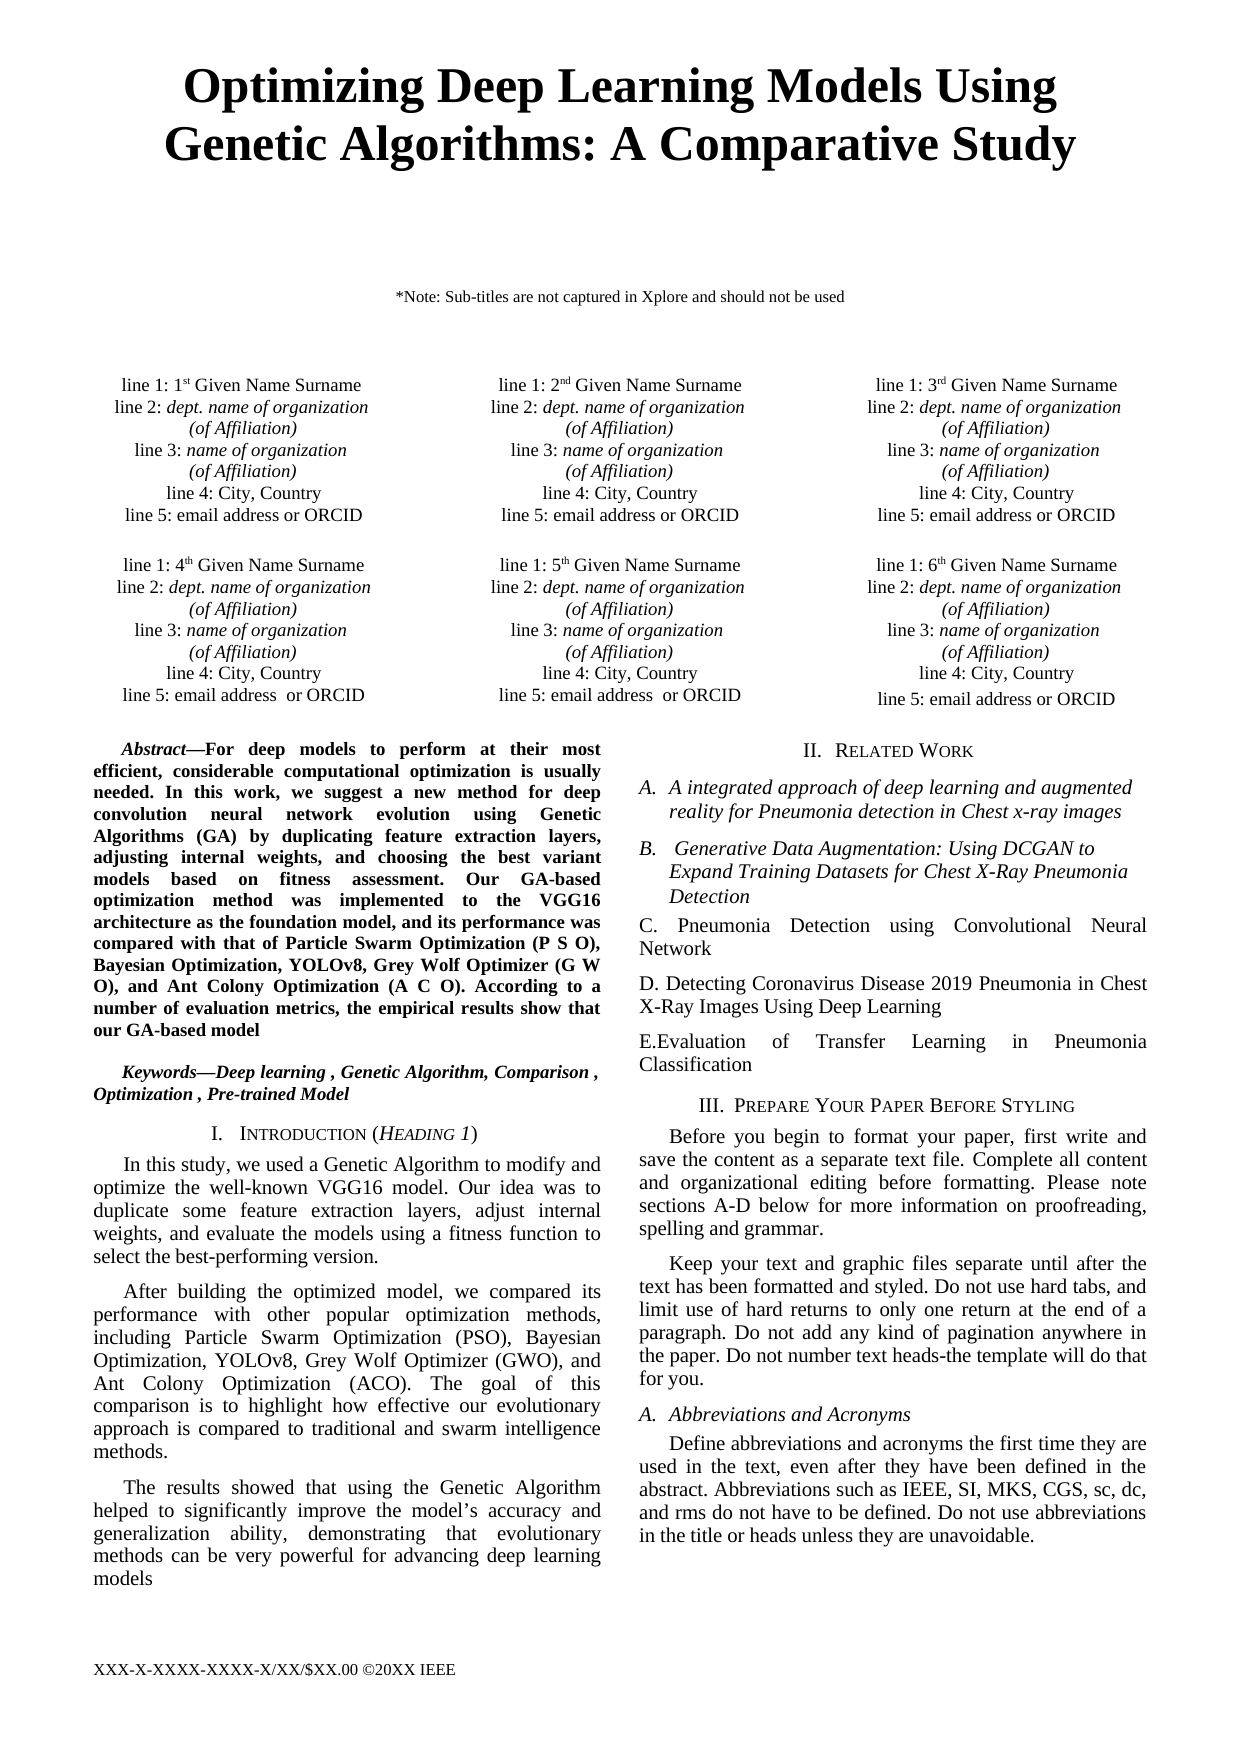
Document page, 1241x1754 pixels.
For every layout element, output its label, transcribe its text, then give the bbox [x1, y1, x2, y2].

text Keywords—Deep learning , Genetic Algorithm, Comparison , Optimization , Pre-trained Model [93, 1061, 601, 1104]
text Optimizing Deep Learning Models Using Genetic Algorithms: A Comparative Study [152, 56, 1088, 171]
text E.Evaluation of Transfer Learning in Pneumonia Classification [639, 1030, 1147, 1076]
text D. Detecting Coronavirus Disease 2019 Pneumonia in Chest X-Ray Images Using Deep Learning [639, 972, 1147, 1018]
text After building the optimized model, we compared its performance with other popular optimization methods, including Particle Swarm Optimization (PSO), Bayesian Optimization, YOLOv8, Grey Wolf Optimizer (GWO), and Ant Colony Optimization (ACO). The goal of this comparison is to highlight how effective our evolutionary approach is compared to traditional and swarm intelligence methods. [93, 1280, 601, 1463]
text line 1: 6th Given Name Surname line 2: dept. name of organization (of Affiliation) line 3: name of organization (of Affiliation) line 4: City, Country line 5: email address or ORCID [846, 554, 1147, 710]
text C. Pneumonia Detection using Convolutional Neural Network [639, 914, 1147, 959]
text Keep your text and graphic files separate until after the text has been formatted and styled. Do not use hard tabs, and limit use of hard returns to only one return at the end of a paragraph. Do not add any kind of pagination anywhere in the paper. Do not number text heads-the template will do that for you. [639, 1252, 1147, 1389]
subtitle Related Work [639, 738, 1147, 762]
subtitle Introduction (Heading 1) [93, 1121, 601, 1145]
text Define abbreviations and acronyms the first time they are used in the text, even after they have been defined in the abstract. Abbreviations such as IEEE, SI, MKS, CGS, sc, dc, and rms do not have to be defined. Do not use abbreviations in the title or heads unless they are unavoidable. [639, 1432, 1147, 1547]
text Before you begin to format your paper, first write and save the content as a separate text file. Complete all content and organizational editing before formatting. Please note sections A-D below for more information on proofreading, spelling and grammar. [639, 1125, 1147, 1239]
text Abstract—For deep models to perform at their most efficient, considerable computational optimization is usually needed. In this work, we suggest a new method for deep convolution neural network evolution using Genetic Algorithms (GA) by duplicating feature extraction layers, adjusting internal weights, and choosing the best variant models based on fitness assessment. Our GA-based optimization method was implemented to the VGG16 architecture as the foundation model, and its performance was compared with that of Particle Swarm Optimization (P S O), Bayesian Optimization, YOLOv8, Grey Wolf Optimizer (G W O), and Ant Colony Optimization (A C O). According to a number of evaluation metrics, the empirical results show that our GA-based model [93, 738, 601, 1040]
subtitle A integrated approach of deep learning and augmented reality for Pneumonia detection in Chest x-ray images [639, 775, 1147, 823]
text line 1: 5th Given Name Surname line 2: dept. name of organization (of Affiliation) line 3: name of organization (of Affiliation) line 4: City, Country line 5: email address or ORCID [469, 554, 771, 705]
text The results showed that using the Genetic Algorithm helped to significantly improve the model’s accuracy and generalization ability, demonstrating that evolutionary methods can be very powerful for advancing deep learning models [93, 1476, 601, 1590]
text line 1: 2nd Given Name Surname line 2: dept. name of organization (of Affiliation) line 3: name of organization (of Affiliation) line 4: City, Country line 5: email address or ORCID [469, 374, 771, 525]
subtitle Generative Data Augmentation: Using DCGAN to Expand Training Datasets for Chest X-Ray Pneumonia Detection [639, 835, 1147, 908]
subtitle Prepare Your Paper Before Styling [639, 1093, 1147, 1117]
text line 1: 1st Given Name Surname line 2: dept. name of organization (of Affiliation) line 3: name of organization (of Affiliation) line 4: City, Country line 5: email address or ORCID [93, 374, 394, 525]
text *Note: Sub-titles are not captured in Xplore and should not be used [93, 287, 1147, 306]
text line 1: 3rd Given Name Surname line 2: dept. name of organization (of Affiliation) line 3: name of organization (of Affiliation) line 4: City, Country line 5: email address or ORCID [846, 374, 1147, 525]
text In this study, we used a Genetic Algorithm to modify and optimize the well-known VGG16 model. Our idea was to duplicate some feature extraction layers, adjust internal weights, and evaluate the models using a fitness function to select the best-performing version. [93, 1153, 601, 1268]
text line 1: 4th Given Name Surname line 2: dept. name of organization (of Affiliation) line 3: name of organization (of Affiliation) line 4: City, Country line 5: email address or ORCID [93, 554, 394, 705]
subtitle Abbreviations and Acronyms [639, 1402, 1147, 1426]
